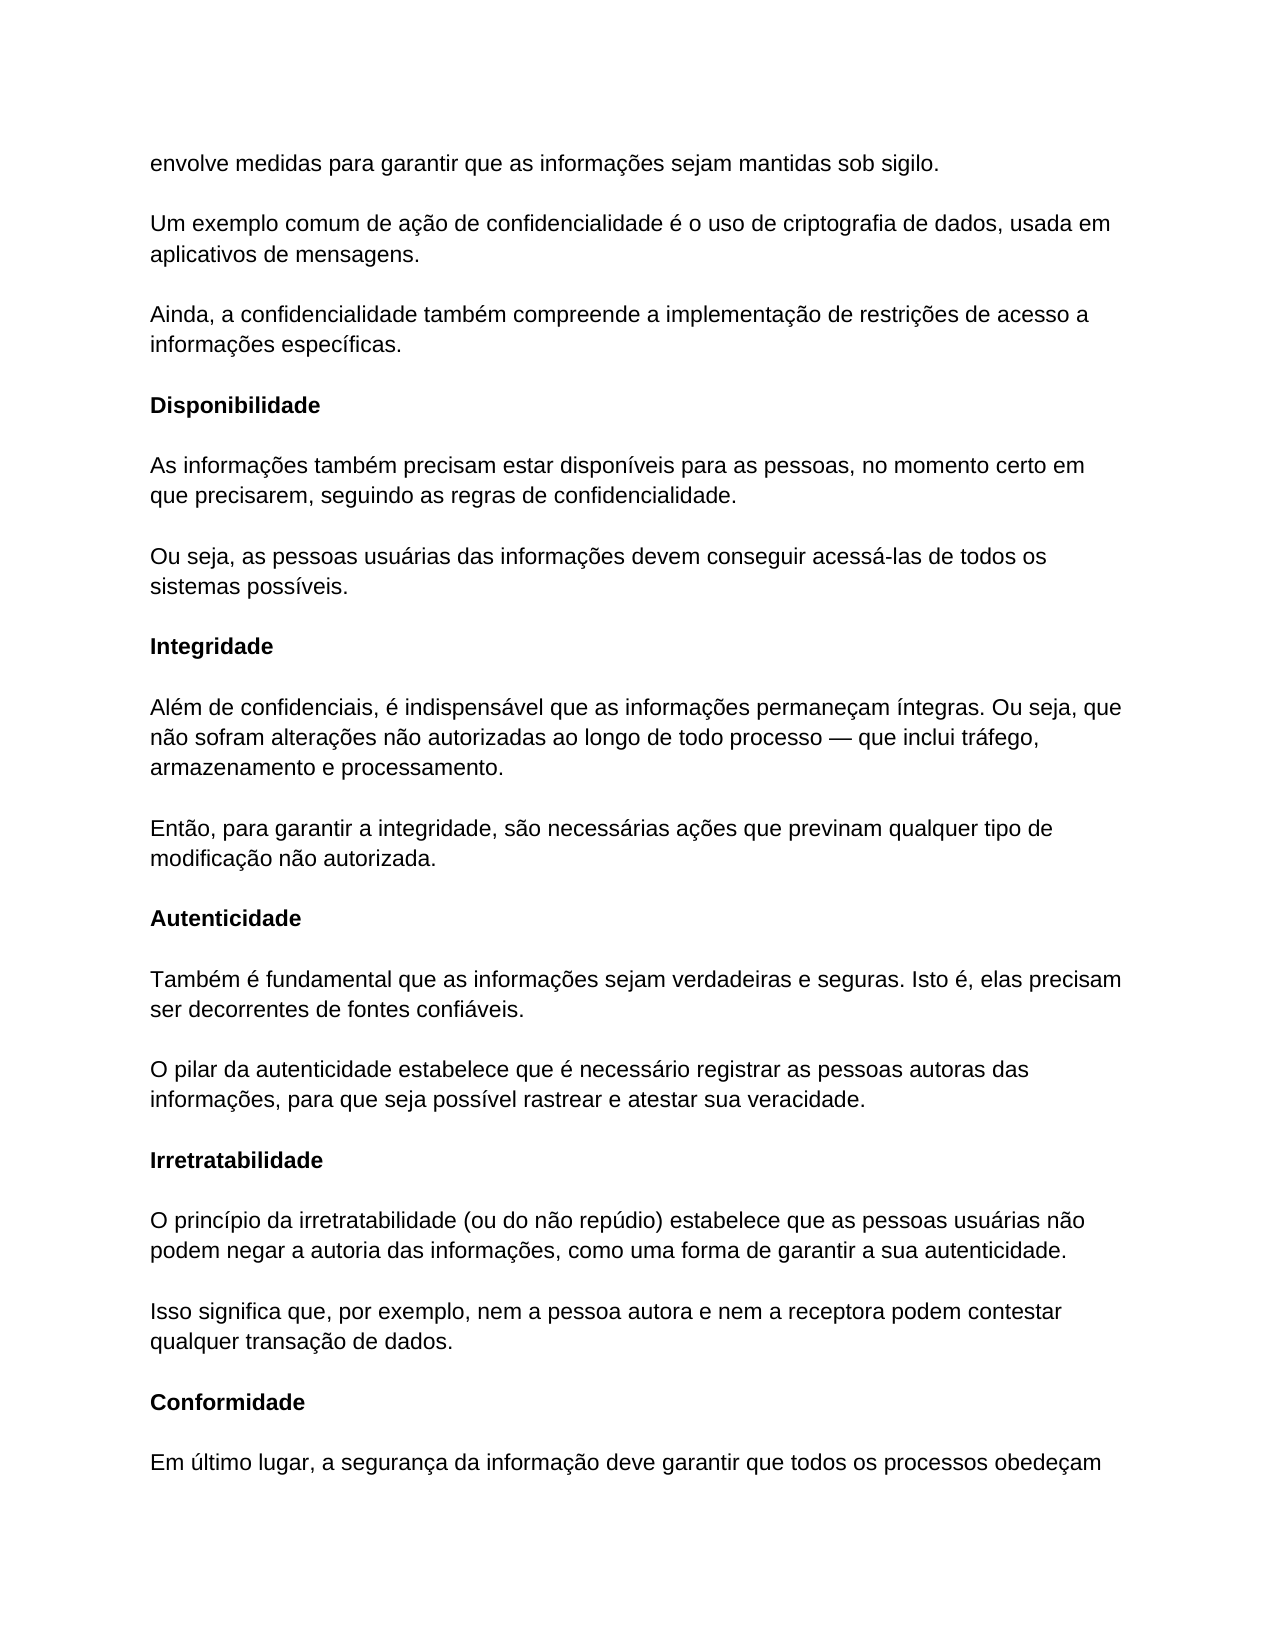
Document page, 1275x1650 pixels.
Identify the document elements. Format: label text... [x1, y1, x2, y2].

text Autenticidade [150, 905, 1125, 932]
text Disponibilidade [150, 392, 1125, 418]
text Irretratabilidade [150, 1147, 1125, 1173]
text O princípio da irretratabilidade (ou do não repúdio) estabelece que as pessoas usuárias não podem negar a autoria das informações, como uma forma de garantir a sua autenticidade. [150, 1207, 1125, 1264]
text O pilar da autenticidade estabelece que é necessário registrar as pessoas autoras das informações, para que seja possível rastrear e atestar sua veracidade. [150, 1056, 1125, 1113]
text Isso significa que, por exemplo, nem a pessoa autora e nem a receptora podem contestar qualquer transação de dados. [150, 1298, 1125, 1354]
text Em último lugar, a segurança da informação deve garantir que todos os processos obedeçam [150, 1449, 1125, 1475]
text Também é fundamental que as informações sejam verdadeiras e seguras. Isto é, elas precisam ser decorrentes de fontes confiáveis. [150, 966, 1125, 1022]
text envolve medidas para garantir que as informações sejam mantidas sob sigilo. [150, 150, 1125, 176]
text Conformidade [150, 1388, 1125, 1415]
text Integridade [150, 633, 1125, 660]
text Então, para garantir a integridade, são necessárias ações que previnam qualquer tipo de modificação não autorizada. [150, 814, 1125, 871]
text Ainda, a confidencialidade também compreende a implementação de restrições de acesso a informações específicas. [150, 301, 1125, 358]
text Ou seja, as pessoas usuárias das informações devem conseguir acessá-las de todos os sistemas possíveis. [150, 543, 1125, 599]
text As informações também precisam estar disponíveis para as pessoas, no momento certo em que precisarem, seguindo as regras de confidencialidade. [150, 452, 1125, 509]
text Um exemplo comum de ação de confidencialidade é o uso de criptografia de dados, usada em aplicativos de mensagens. [150, 210, 1125, 267]
text Além de confidenciais, é indispensável que as informações permaneçam íntegras. Ou seja, que não sofram alterações não autorizadas ao longo de todo processo — que inclui tráfego, armazenamento e processamento. [150, 694, 1125, 781]
